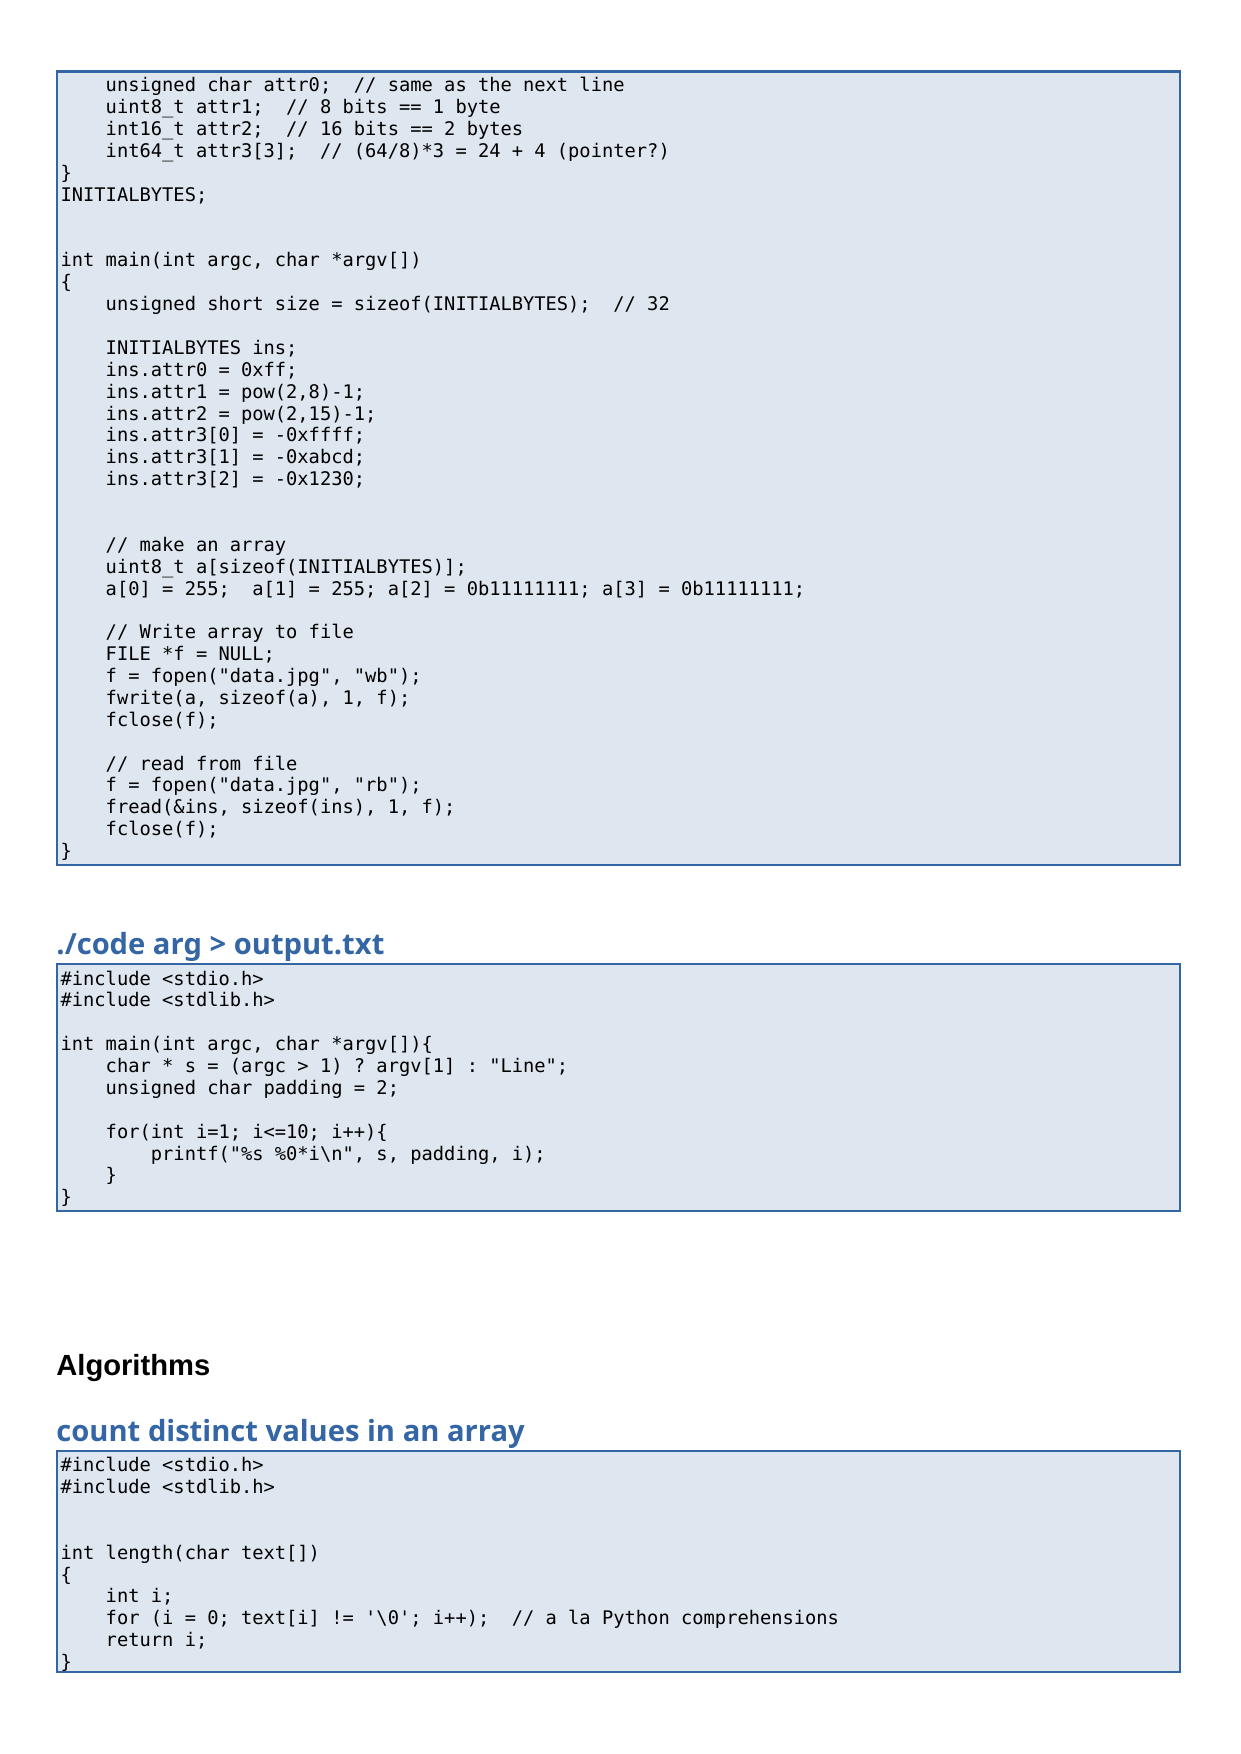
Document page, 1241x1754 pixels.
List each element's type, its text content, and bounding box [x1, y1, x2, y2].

text } [58, 158, 1179, 180]
text FILE *f = NULL; [58, 639, 1179, 661]
text unsigned char attr0; // same as the next line [58, 73, 1179, 92]
text char * s = (argc > 1) ? argv[1] : "Line"; [58, 1051, 1179, 1073]
text int main(int argc, char *argv[]) [58, 245, 1179, 267]
text int i; [58, 1581, 1179, 1603]
text // make an array [58, 530, 1179, 552]
text fclose(f); [58, 814, 1179, 836]
text fclose(f); [58, 705, 1179, 727]
text for(int i=1; i<=10; i++){ [58, 1116, 1179, 1138]
text f = fopen("data.jpg", "rb"); [58, 770, 1179, 792]
text unsigned short size = sizeof(INITIALBYTES); // 32 [58, 289, 1179, 311]
text // read from file [58, 748, 1179, 770]
text printf("%s %0*i\n", s, padding, i); [58, 1138, 1179, 1160]
text #include <stdlib.h> [58, 1472, 1179, 1494]
text int64_t attr3[3]; // (64/8)*3 = 24 + 4 (pointer?) [58, 136, 1179, 158]
text } [58, 1160, 1179, 1182]
text #include <stdio.h> [58, 1452, 1179, 1472]
text f = fopen("data.jpg", "wb"); [58, 661, 1179, 683]
text // Write array to file [58, 617, 1179, 639]
title ./code arg > output.txt [56, 924, 1181, 963]
subtitle Algorithms [56, 1348, 1181, 1382]
text } [58, 836, 1179, 864]
text ins.attr1 = pow(2,8)-1; [58, 377, 1179, 398]
text } [58, 1647, 1179, 1671]
text ins.attr3[2] = -0x1230; [58, 464, 1179, 486]
text { [58, 1559, 1179, 1581]
text fwrite(a, sizeof(a), 1, f); [58, 683, 1179, 705]
text return i; [58, 1625, 1179, 1647]
text { [58, 267, 1179, 289]
text ins.attr2 = pow(2,15)-1; [58, 398, 1179, 420]
text ins.attr0 = 0xff; [58, 355, 1179, 377]
text ins.attr3[1] = -0xabcd; [58, 442, 1179, 464]
text a[0] = 255; a[1] = 255; a[2] = 0b11111111; a[3] = 0b11111111; [58, 573, 1179, 595]
text int length(char text[]) [58, 1538, 1179, 1559]
text } [58, 1182, 1179, 1210]
text uint8_t a[sizeof(INITIALBYTES)]; [58, 552, 1179, 573]
text int16_t attr2; // 16 bits == 2 bytes [58, 114, 1179, 136]
text fread(&ins, sizeof(ins), 1, f); [58, 792, 1179, 814]
text uint8_t attr1; // 8 bits == 1 byte [58, 92, 1179, 114]
text INITIALBYTES ins; [58, 333, 1179, 355]
text ins.attr3[0] = -0xffff; [58, 420, 1179, 442]
title count distinct values in an array [56, 1410, 1181, 1450]
text #include <stdio.h> [58, 965, 1179, 985]
text for (i = 0; text[i] != '\0'; i++); // a la Python comprehensions [58, 1603, 1179, 1625]
text int main(int argc, char *argv[]){ [58, 1029, 1179, 1051]
text #include <stdlib.h> [58, 985, 1179, 1007]
text unsigned char padding = 2; [58, 1073, 1179, 1094]
text INITIALBYTES; [58, 180, 1179, 202]
